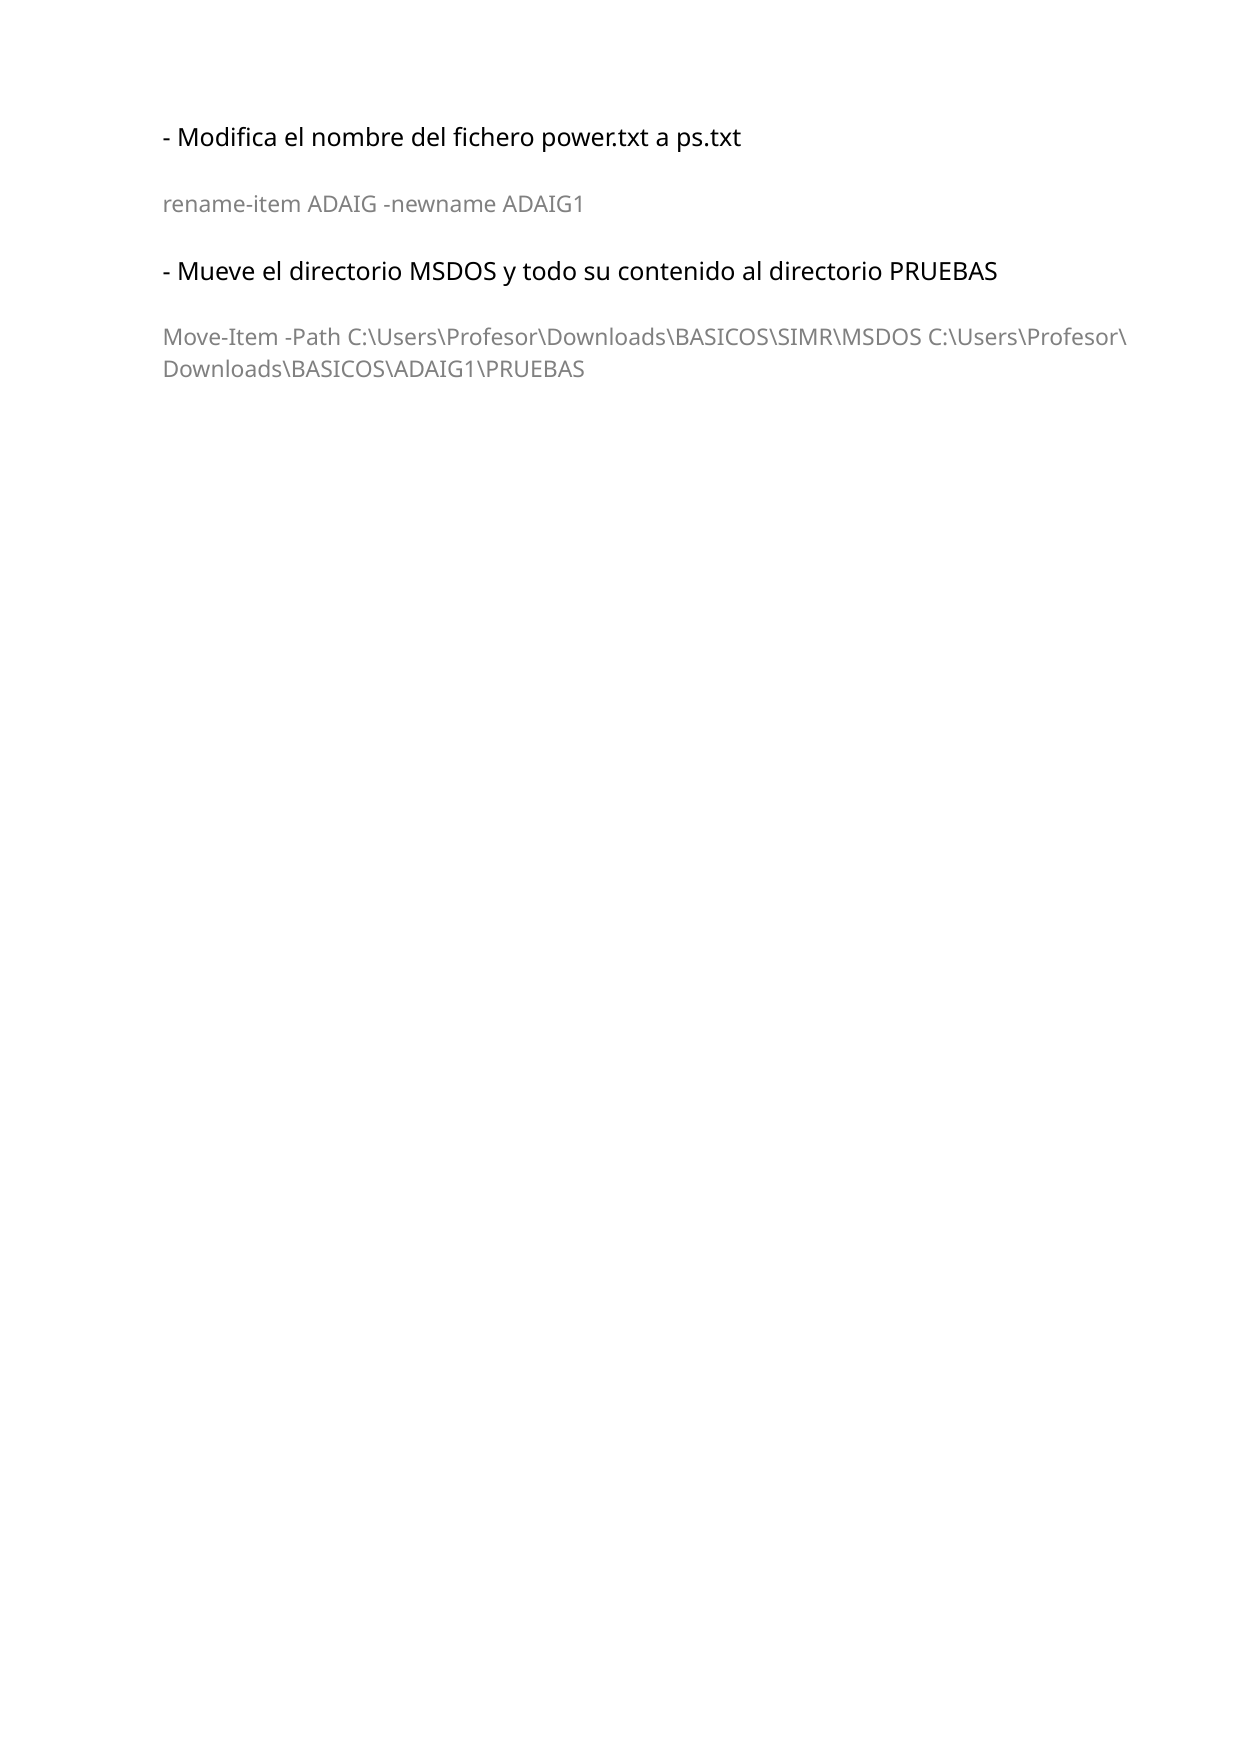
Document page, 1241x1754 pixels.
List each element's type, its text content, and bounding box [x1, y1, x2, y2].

text - Modifica el nombre del fichero power.txt a ps.txt [162, 120, 1152, 154]
text - Mueve el directorio MSDOS y todo su contenido al directorio PRUEBAS [162, 253, 1152, 287]
text rename-item ADAIG -newname ADAIG1 [162, 188, 1152, 219]
text Move-Item -Path C:\Users\Profesor\Downloads\BASICOS\SIMR\MSDOS C:\Users\Profesor\Downloads\BASICOS\ADAIG1\PRUEBAS [162, 321, 1152, 384]
